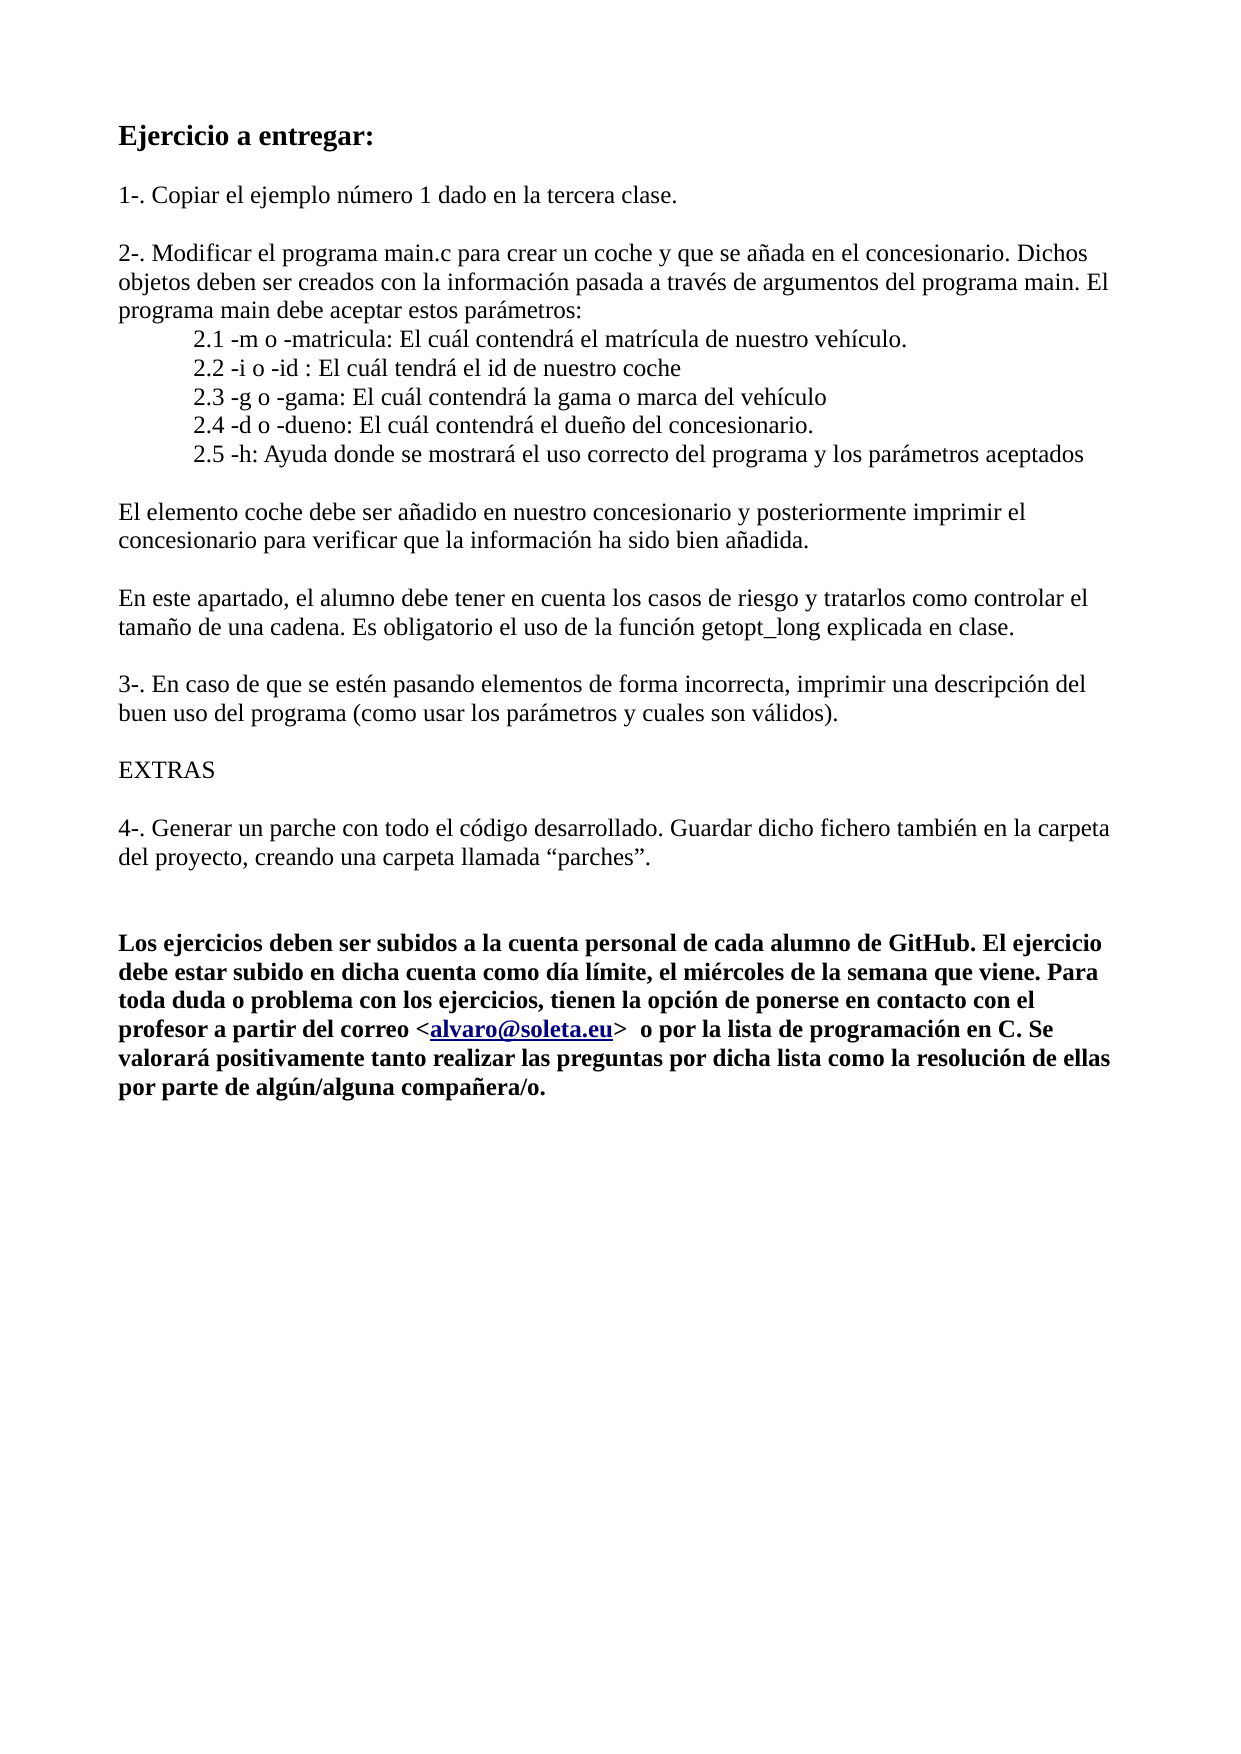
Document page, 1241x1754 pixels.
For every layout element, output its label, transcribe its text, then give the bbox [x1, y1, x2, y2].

list -i o -id : El cuál tendrá el id de nuestro coche [193, 353, 1122, 382]
text EXTRAS [118, 755, 1122, 784]
list -m o -matricula: El cuál contendrá el matrícula de nuestro vehículo. [193, 324, 1122, 353]
text Los ejercicios deben ser subidos a la cuenta personal de cada alumno de GitHub. El ejercicio debe estar subido en dicha cuenta como día límite, el miércoles de la semana que viene. Para toda duda o problema con los ejercicios, tienen la opción de ponerse en contacto con el profesor a partir del correo <alvaro@soleta.eu> o por la lista de programación en C. Se valorará positivamente tanto realizar las preguntas por dicha lista como la resolución de ellas por parte de algún/alguna compañera/o. [118, 928, 1122, 1100]
text 4-. Generar un parche con todo el código desarrollado. Guardar dicho fichero también en la carpeta del proyecto, creando una carpeta llamada “parches”. [118, 813, 1122, 870]
text 3-. En caso de que se estén pasando elementos de forma incorrecta, imprimir una descripción del buen uso del programa (como usar los parámetros y cuales son válidos). [118, 669, 1122, 727]
text Ejercicio a entregar: [118, 118, 1122, 152]
list -h: Ayuda donde se mostrará el uso correcto del programa y los parámetros aceptados [193, 439, 1122, 468]
text 2-. Modificar el programa main.c para crear un coche y que se añada en el concesionario. Dichos objetos deben ser creados con la información pasada a través de argumentos del programa main. El programa main debe aceptar estos parámetros: [118, 238, 1122, 324]
list -g o -gama: El cuál contendrá la gama o marca del vehículo [193, 382, 1122, 410]
text 1-. Copiar el ejemplo número 1 dado en la tercera clase. [118, 180, 1122, 209]
list -d o -dueno: El cuál contendrá el dueño del concesionario. [193, 410, 1122, 439]
text El elemento coche debe ser añadido en nuestro concesionario y posteriormente imprimir el concesionario para verificar que la información ha sido bien añadida. [118, 497, 1122, 554]
text En este apartado, el alumno debe tener en cuenta los casos de riesgo y tratarlos como controlar el tamaño de una cadena. Es obligatorio el uso de la función getopt_long explicada en clase. [118, 583, 1122, 640]
